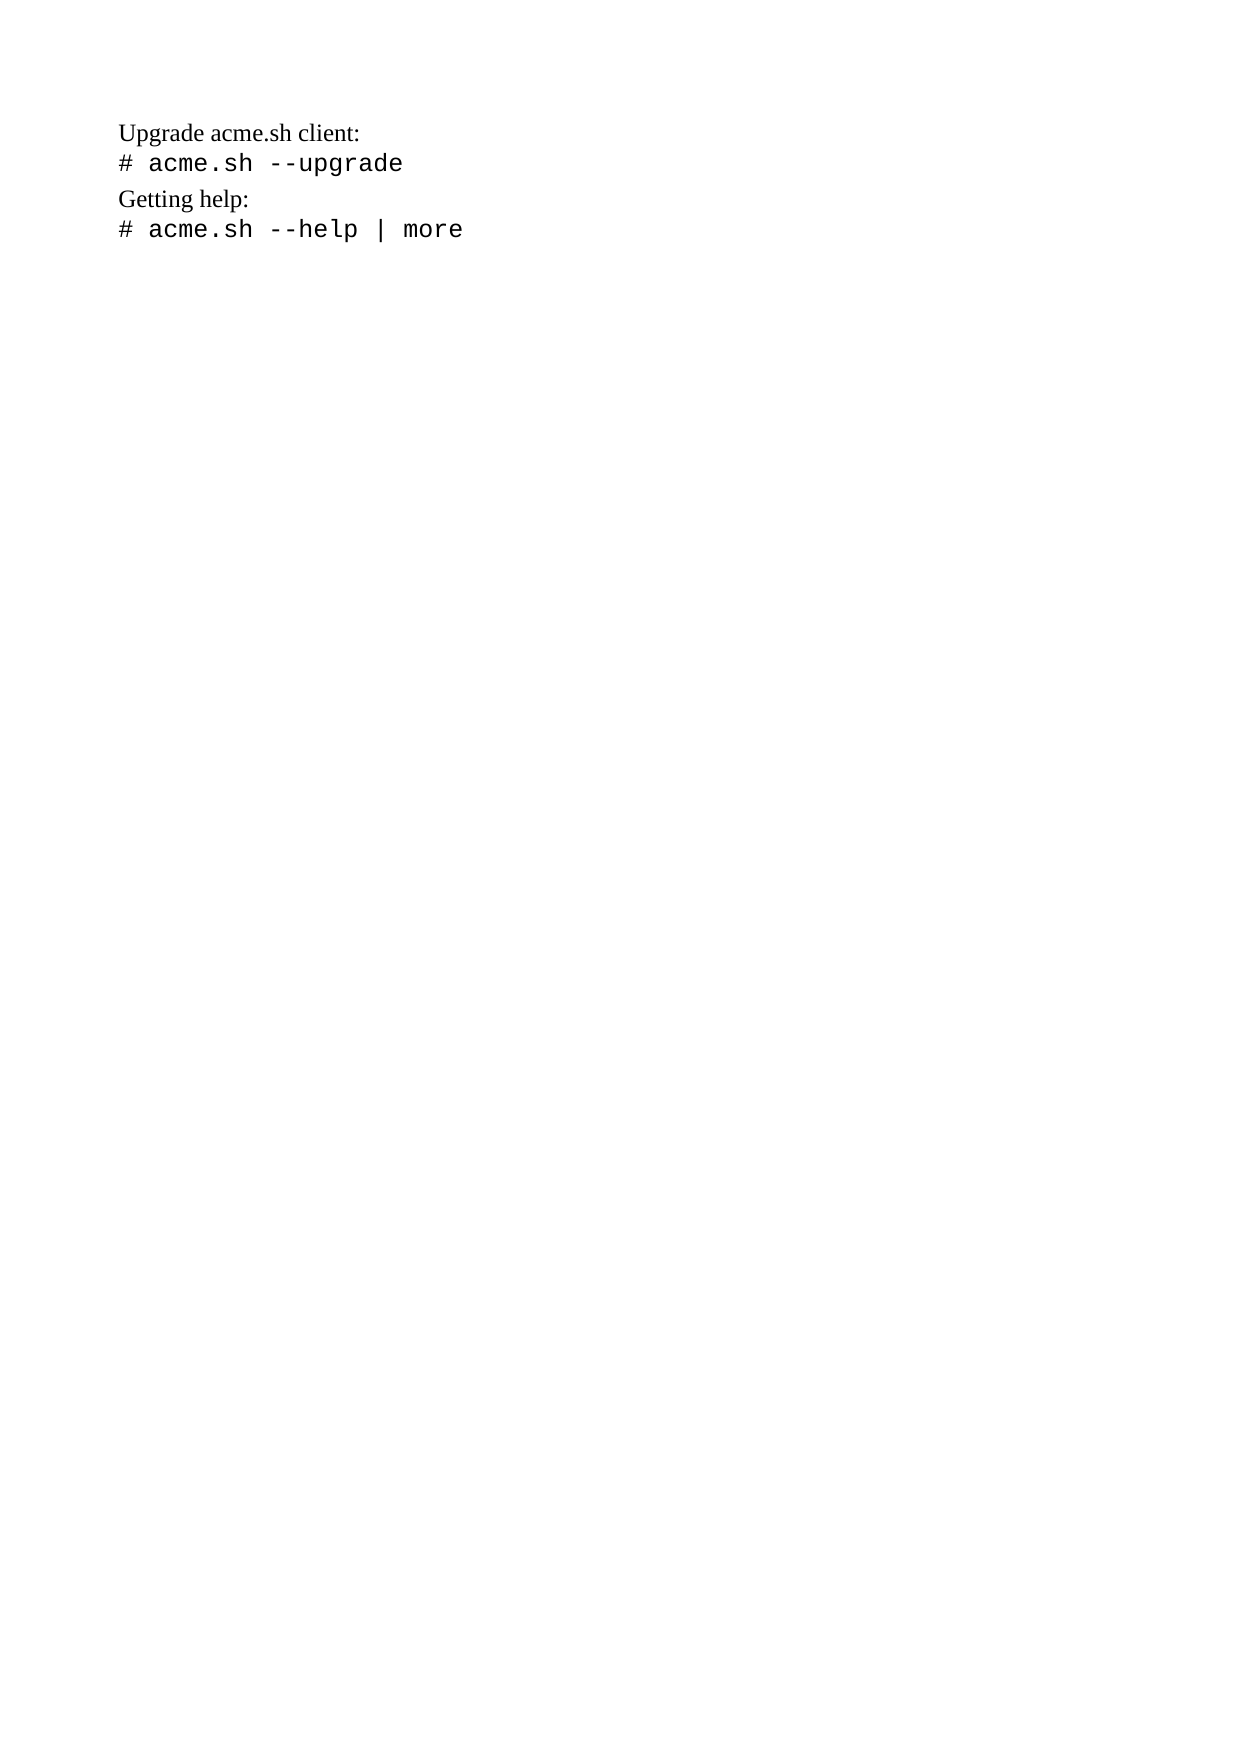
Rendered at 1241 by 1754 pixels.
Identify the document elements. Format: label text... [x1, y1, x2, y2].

text Upgrade acme.sh client: # acme.sh --upgrade Getting help: # acme.sh --help | more [118, 118, 1122, 245]
